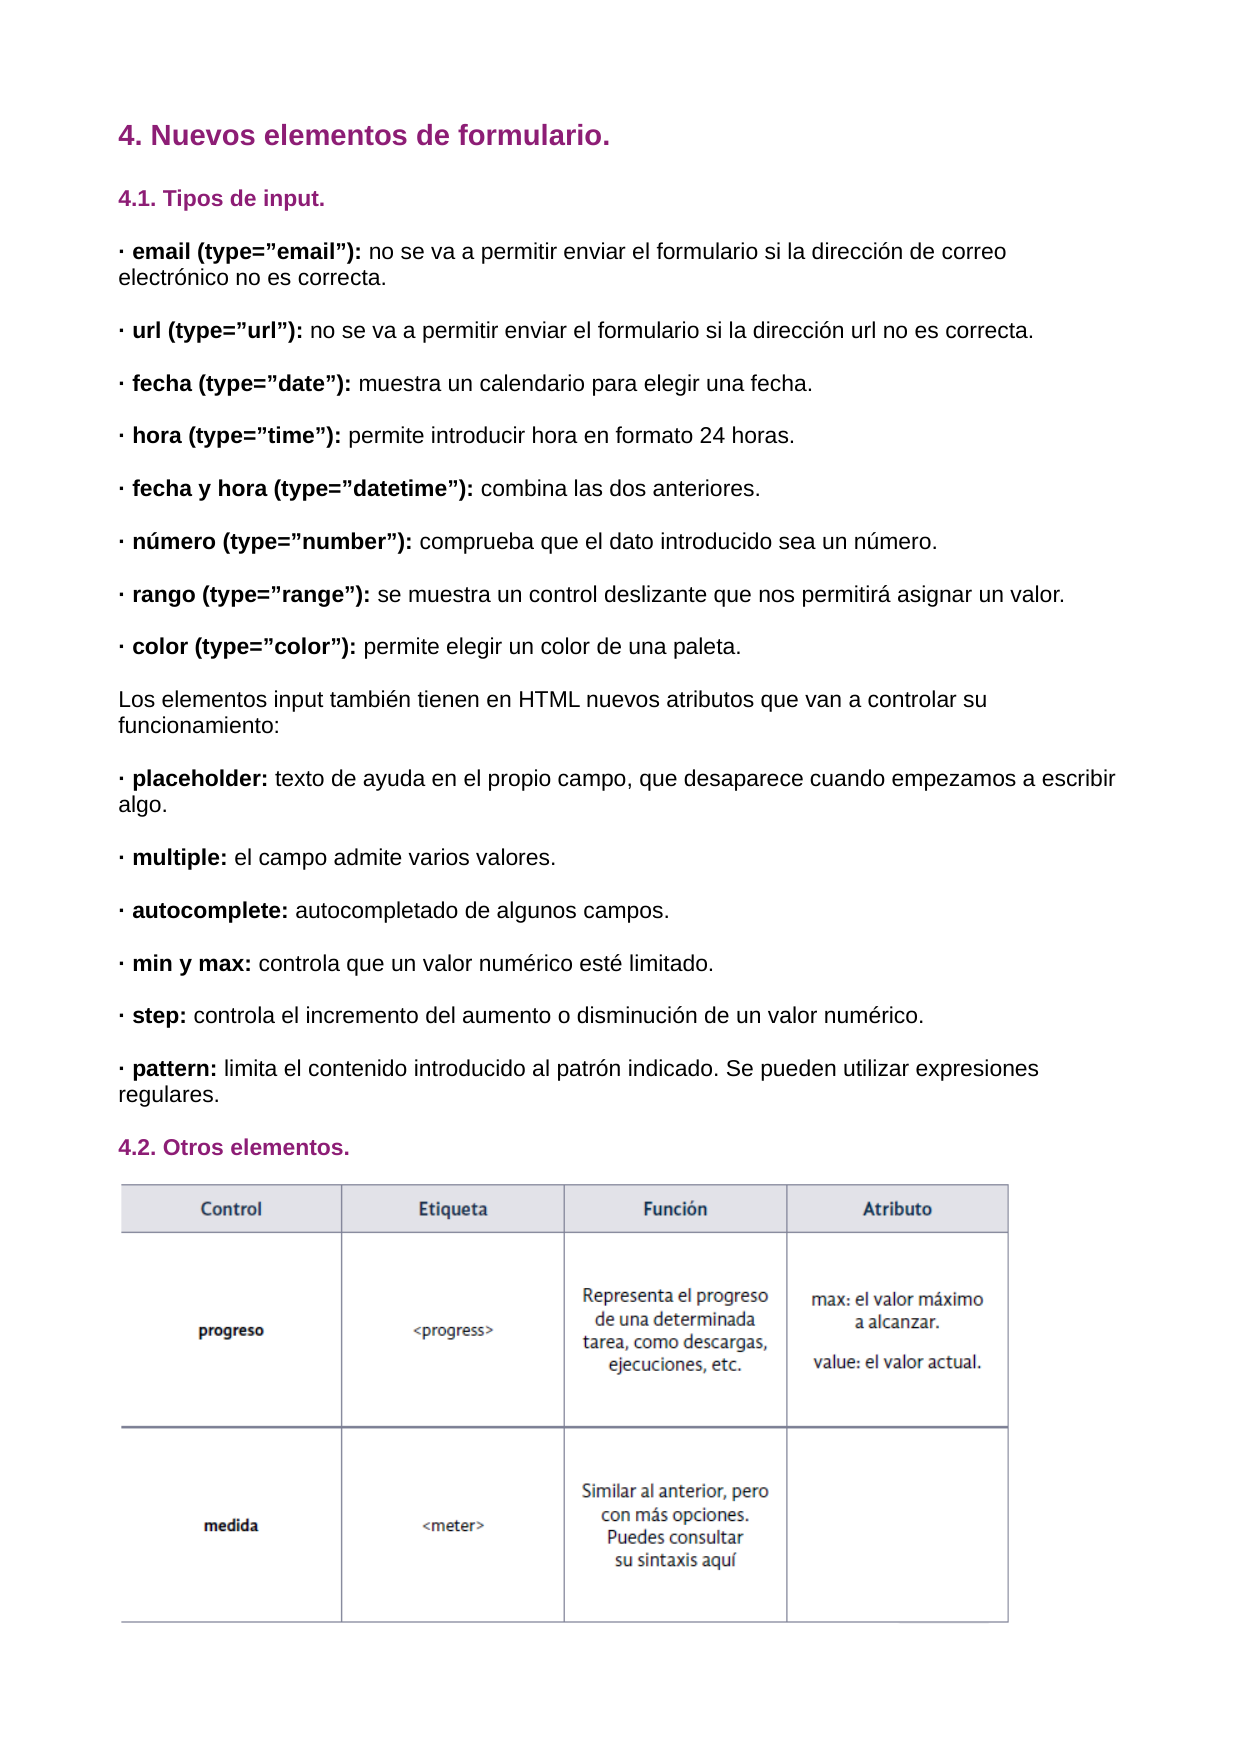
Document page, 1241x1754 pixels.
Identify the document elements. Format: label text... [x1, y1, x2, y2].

text · fecha (type=”date”): muestra un calendario para elegir una fecha. [118, 370, 1122, 396]
picture [121, 1183, 1009, 1624]
text · email (type=”email”): no se va a permitir enviar el formulario si la dirección de correo electrónico no es correcta. [118, 238, 1122, 291]
text · color (type=”color”): permite elegir un color de una paleta. [118, 633, 1122, 659]
text 4.1. Tipos de input. [118, 185, 1122, 212]
text · número (type=”number”): comprueba que el dato introducido sea un número. [118, 528, 1122, 554]
text · hora (type=”time”): permite introducir hora en formato 24 horas. [118, 422, 1122, 449]
text · pattern: limita el contenido introducido al patrón indicado. Se pueden utilizar expresiones regulares. [118, 1055, 1122, 1108]
text · step: controla el incremento del aumento o disminución de un valor numérico. [118, 1002, 1122, 1028]
text · placeholder: texto de ayuda en el propio campo, que desaparece cuando empezamos a escribir algo. [118, 765, 1122, 818]
text · fecha y hora (type=”datetime”): combina las dos anteriores. [118, 475, 1122, 501]
text · multiple: el campo admite varios valores. [118, 844, 1122, 870]
text Los elementos input también tienen en HTML nuevos atributos que van a controlar su funcionamiento: [118, 686, 1122, 739]
text · min y max: controla que un valor numérico esté limitado. [118, 949, 1122, 976]
text · autocomplete: autocompletado de algunos campos. [118, 897, 1122, 923]
text · rango (type=”range”): se muestra un control deslizante que nos permitirá asignar un valor. [118, 581, 1122, 607]
text 4.2. Otros elementos. [118, 1134, 1122, 1160]
text 4. Nuevos elementos de formulario. [118, 118, 1122, 152]
text · url (type=”url”): no se va a permitir enviar el formulario si la dirección url no es correcta. [118, 317, 1122, 343]
